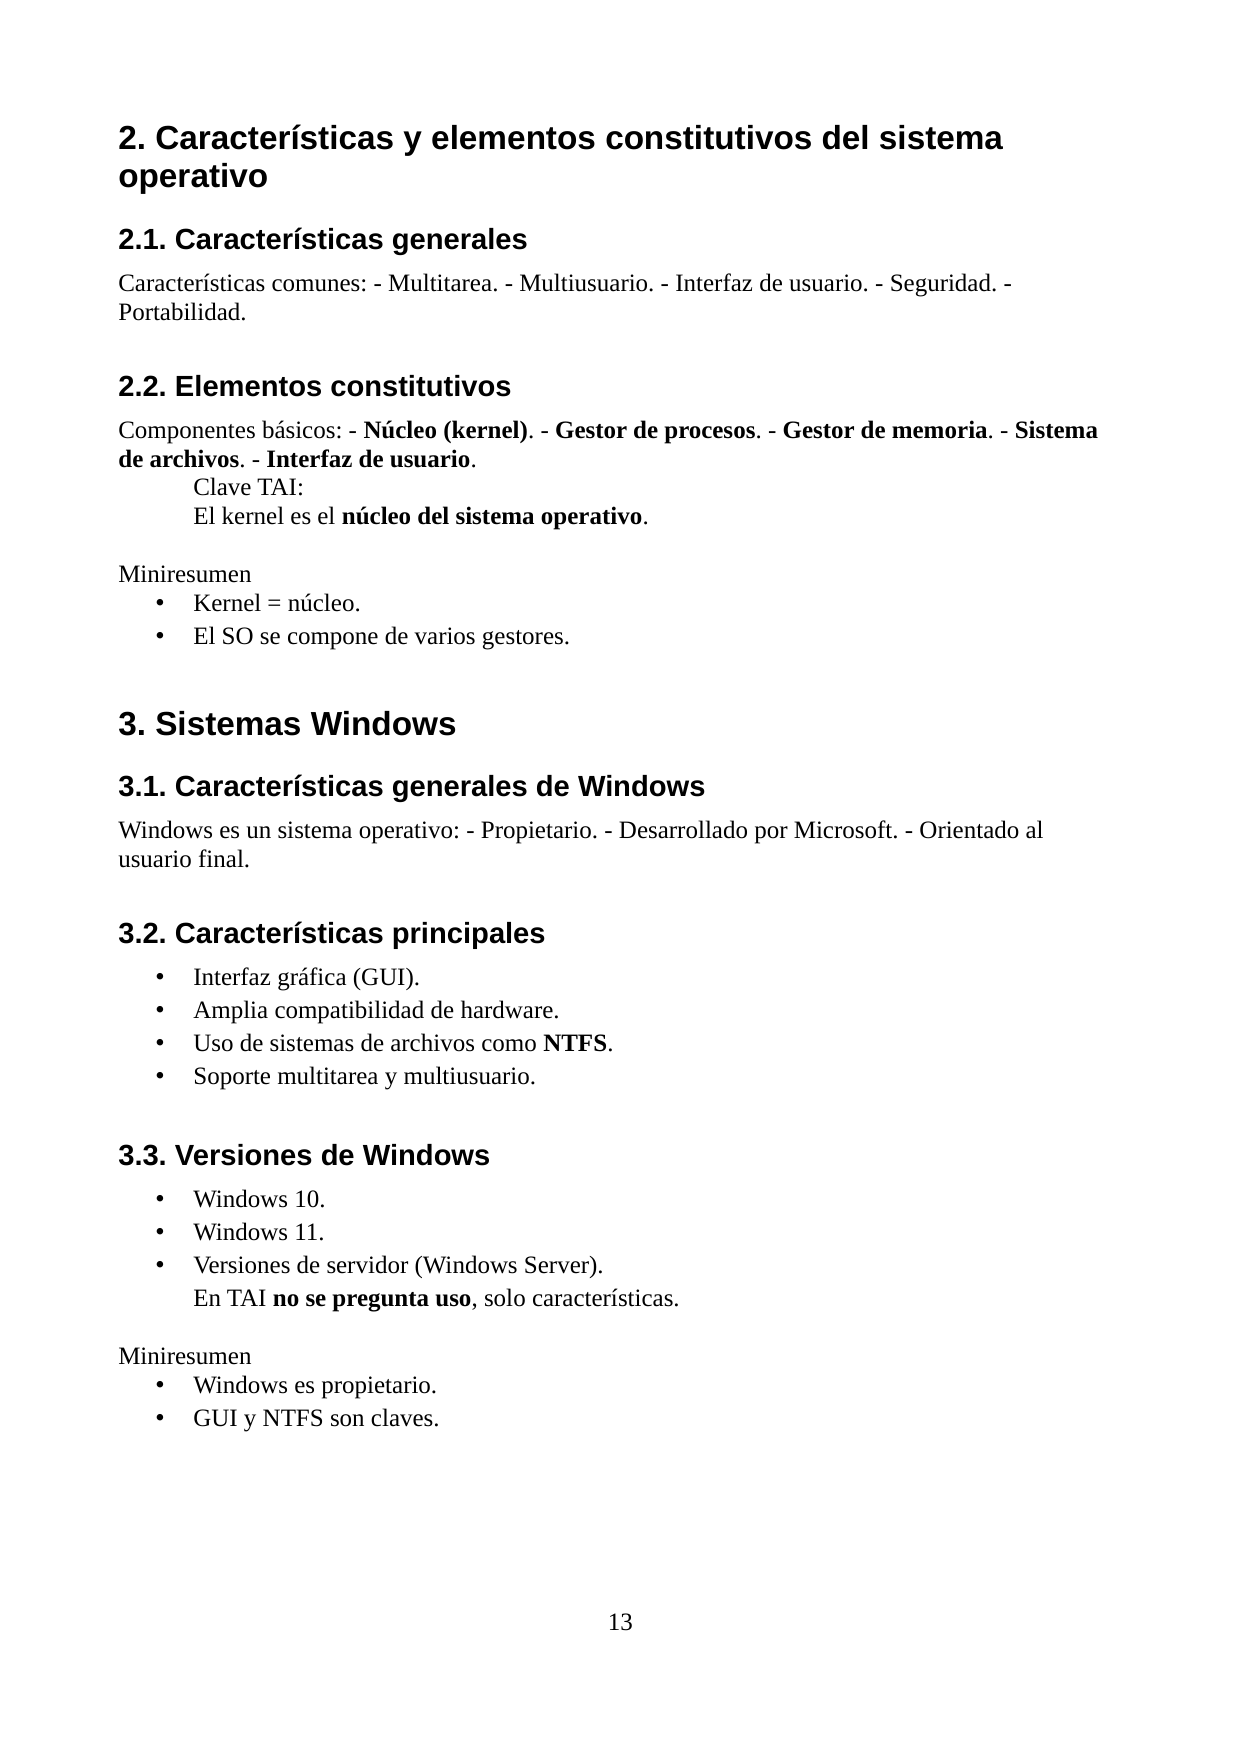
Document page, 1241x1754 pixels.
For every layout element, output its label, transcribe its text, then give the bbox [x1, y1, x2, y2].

text Componentes básicos: - Núcleo (kernel). - Gestor de procesos. - Gestor de memoria. - Sistema de archivos. - Interfaz de usuario. [118, 415, 1122, 472]
subtitle 3. Sistemas Windows [118, 704, 1122, 742]
subtitle 3.3. Versiones de Windows [118, 1138, 1122, 1171]
list Windows 11. [156, 1217, 1122, 1246]
list Soporte multitarea y multiusuario. [156, 1061, 1122, 1090]
list Interfaz gráfica (GUI). [156, 962, 1122, 991]
text Características comunes: - Multitarea. - Multiusuario. - Interfaz de usuario. - Seguridad. - Portabilidad. [118, 268, 1122, 326]
text Clave TAI: El kernel es el núcleo del sistema operativo. [193, 472, 1122, 530]
subtitle Miniresumen [118, 1341, 1122, 1370]
subtitle 2.2. Elementos constitutivos [118, 369, 1122, 402]
list Windows es propietario. [156, 1370, 1122, 1398]
list Versiones de servidor (Windows Server). [156, 1250, 1122, 1278]
list Kernel = núcleo. [156, 588, 1122, 617]
subtitle 2.1. Características generales [118, 222, 1122, 256]
list Windows 10. [156, 1184, 1122, 1212]
list Amplia compatibilidad de hardware. [156, 995, 1122, 1024]
text En TAI no se pregunta uso, solo características. [193, 1283, 1122, 1312]
subtitle 2. Características y elementos constitutivos del sistema operativo [118, 118, 1122, 195]
list Uso de sistemas de archivos como NTFS. [156, 1028, 1122, 1057]
subtitle Miniresumen [118, 559, 1122, 588]
list El SO se compone de varios gestores. [156, 621, 1122, 650]
text Windows es un sistema operativo: - Propietario. - Desarrollado por Microsoft. - Orientado al usuario final. [118, 815, 1122, 873]
subtitle 3.1. Características generales de Windows [118, 769, 1122, 803]
list GUI y NTFS son claves. [156, 1403, 1122, 1432]
subtitle 3.2. Características principales [118, 916, 1122, 950]
